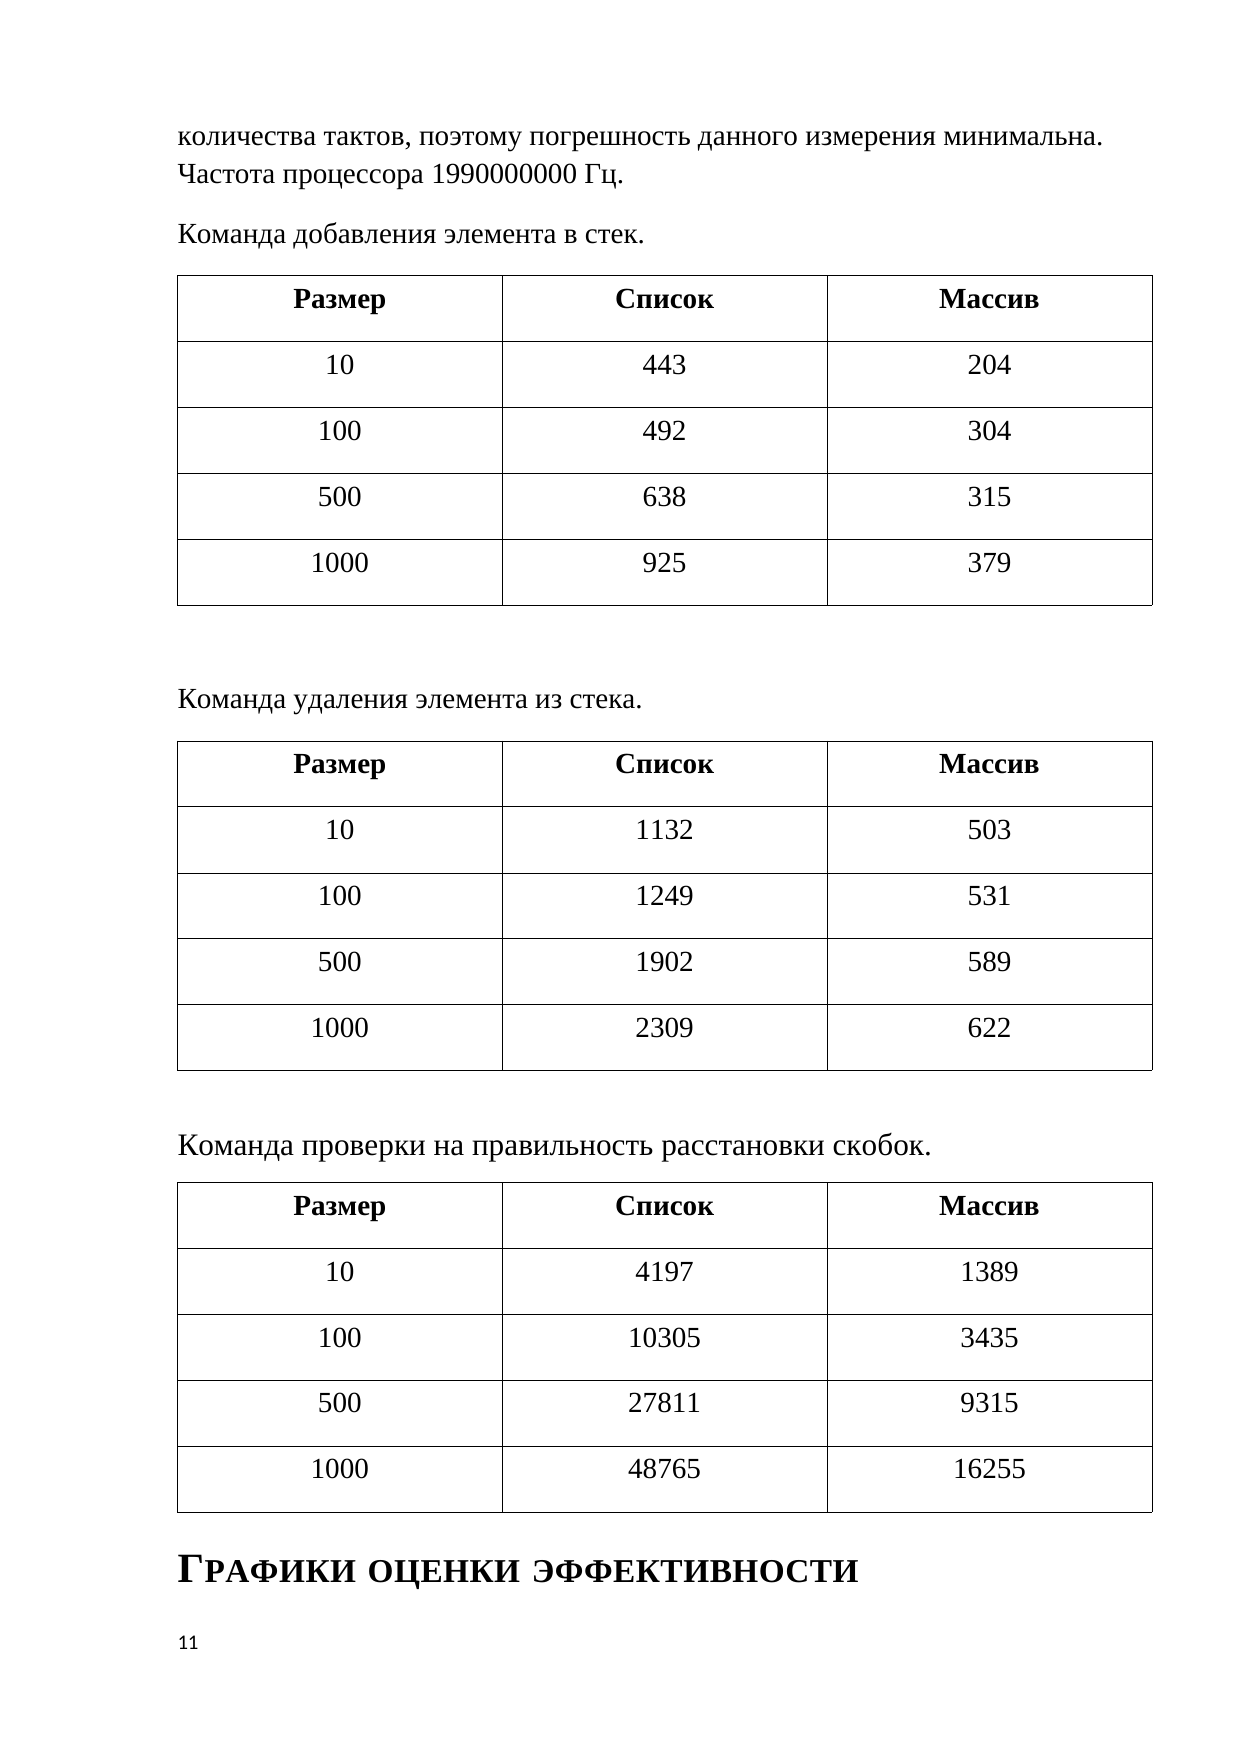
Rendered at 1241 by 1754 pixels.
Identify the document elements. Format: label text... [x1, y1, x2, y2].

table_header Массив [828, 742, 1152, 806]
text количества тактов, поэтому погрешность данного измерения минимальна. Частота процессора 1990000000 Гц. [177, 118, 1152, 190]
table_cell 1249 [503, 874, 827, 938]
table_cell 492 [503, 408, 827, 473]
table_cell 16255 [828, 1447, 1152, 1512]
table_cell 1000 [178, 1005, 502, 1070]
table_cell 500 [178, 939, 502, 1004]
table_header Размер [178, 1183, 502, 1248]
table_header Массив [828, 1183, 1152, 1248]
table_cell 10 [178, 1249, 502, 1314]
text Команда проверки на правильность расстановки скобок. [177, 1126, 1152, 1162]
table_cell 531 [828, 874, 1152, 938]
text Команда добавления элемента в стек. [177, 216, 1152, 249]
table_header Массив [828, 276, 1152, 341]
table_cell 3435 [828, 1315, 1152, 1380]
table_cell 10 [178, 342, 502, 407]
table_cell 100 [178, 874, 502, 938]
table_cell 503 [828, 807, 1152, 872]
table_cell 1902 [503, 939, 827, 1004]
table_header Размер [178, 276, 502, 341]
table_header Список [503, 276, 827, 341]
table_cell 27811 [503, 1381, 827, 1446]
table_header Список [503, 1183, 827, 1248]
table_cell 4197 [503, 1249, 827, 1314]
text Команда удаления элемента из стека. [177, 681, 1152, 715]
table_header Список [503, 742, 827, 806]
table_header Размер [178, 742, 502, 806]
table_cell 315 [828, 474, 1152, 539]
subtitle Графики оценки эффективности [177, 1543, 1152, 1591]
table_cell 443 [503, 342, 827, 407]
table_cell 2309 [503, 1005, 827, 1070]
table_cell 379 [828, 540, 1152, 605]
table_cell 638 [503, 474, 827, 539]
table_cell 304 [828, 408, 1152, 473]
table_cell 1389 [828, 1249, 1152, 1314]
table_cell 1132 [503, 807, 827, 872]
table_cell 589 [828, 939, 1152, 1004]
table_cell 500 [178, 474, 502, 539]
table_cell 9315 [828, 1381, 1152, 1446]
table_cell 1000 [178, 1447, 502, 1512]
table_cell 100 [178, 1315, 502, 1380]
table_cell 10 [178, 807, 502, 872]
table_cell 500 [178, 1381, 502, 1446]
table_cell 100 [178, 408, 502, 473]
table_cell 48765 [503, 1447, 827, 1512]
table_cell 622 [828, 1005, 1152, 1070]
table_cell 925 [503, 540, 827, 605]
table_cell 10305 [503, 1315, 827, 1380]
table_cell 1000 [178, 540, 502, 605]
table_cell 204 [828, 342, 1152, 407]
